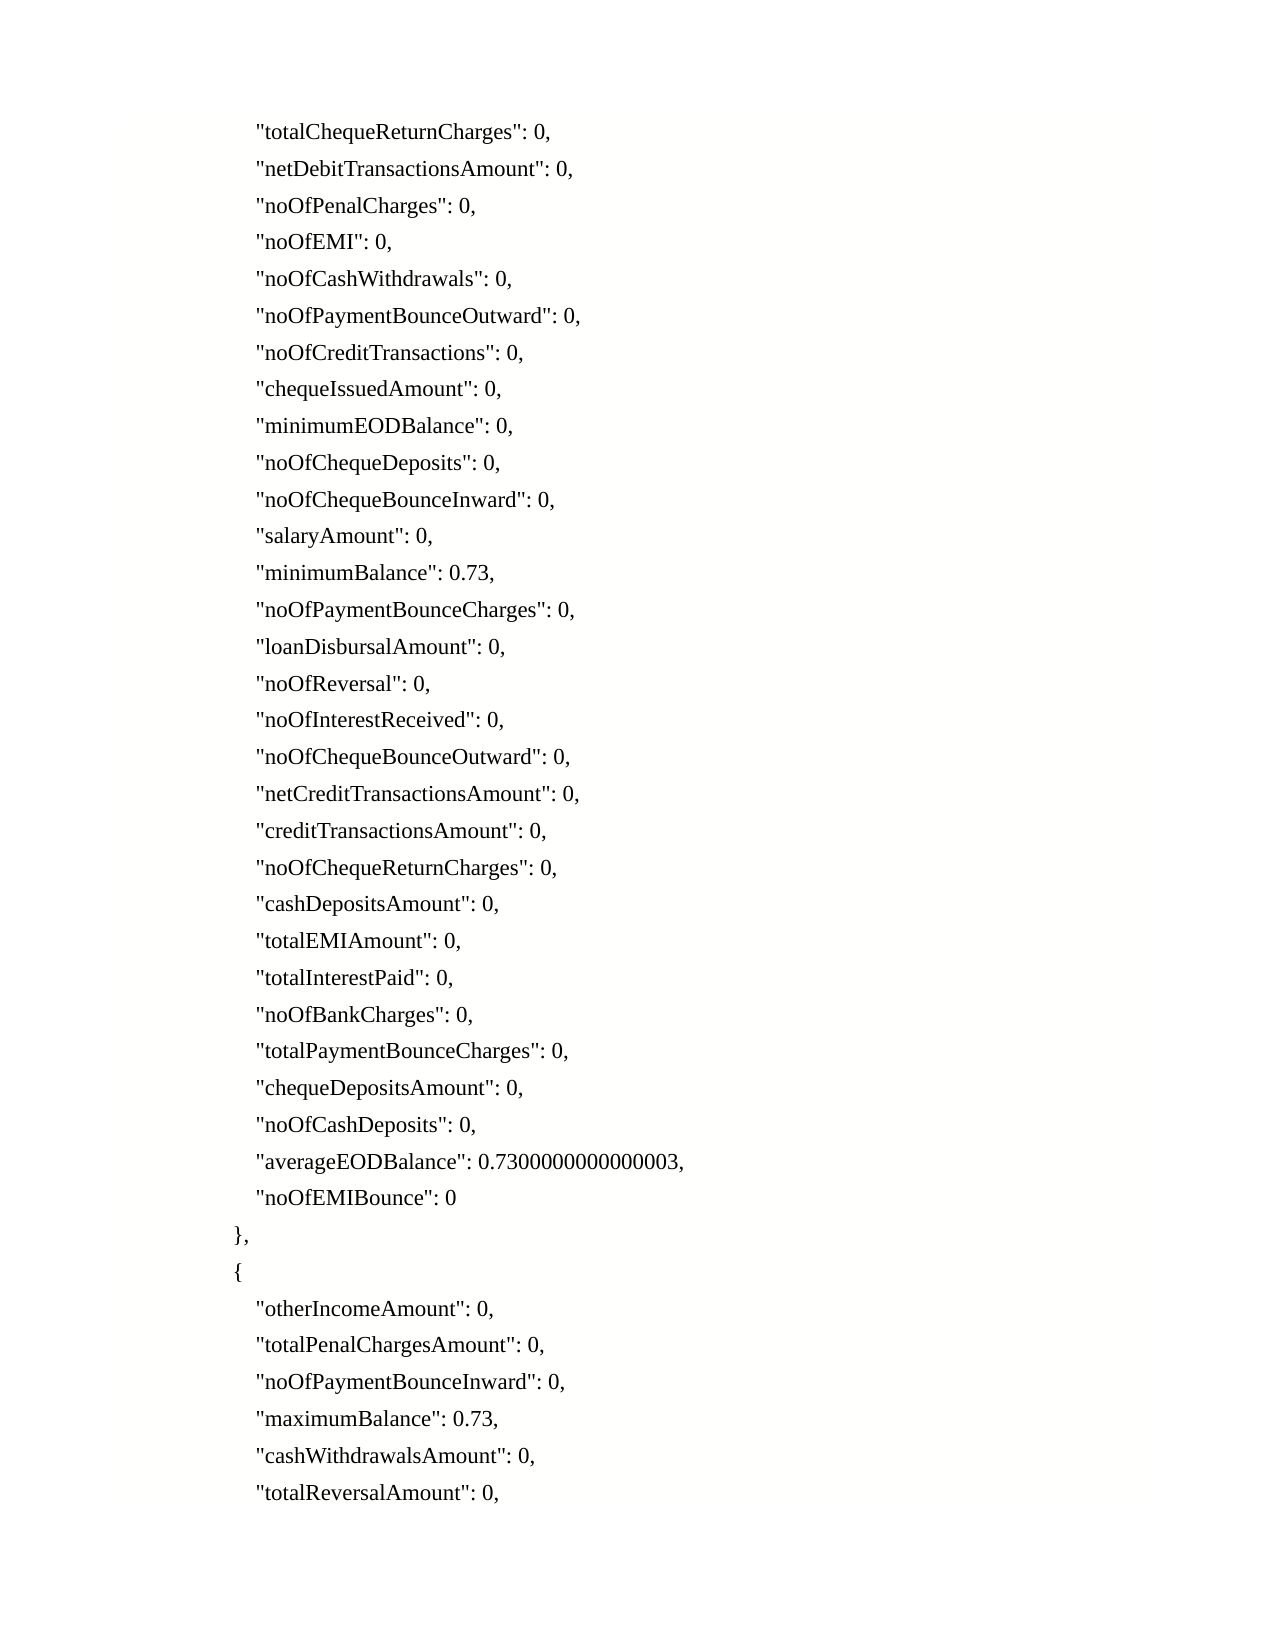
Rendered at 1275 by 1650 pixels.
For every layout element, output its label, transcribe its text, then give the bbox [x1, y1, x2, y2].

text "totalEMIAmount": 0, [118, 927, 1157, 953]
text "cashWithdrawalsAmount": 0, [118, 1442, 1157, 1468]
text "loanDisbursalAmount": 0, [118, 633, 1157, 659]
text }, [118, 1221, 1157, 1248]
text "cashDepositsAmount": 0, [118, 890, 1157, 917]
text "minimumEODBalance": 0, [118, 412, 1157, 439]
text "noOfInterestReceived": 0, [118, 706, 1157, 733]
text "noOfChequeBounceOutward": 0, [118, 743, 1157, 769]
text "noOfPaymentBounceCharges": 0, [118, 596, 1157, 622]
text "noOfChequeBounceInward": 0, [118, 486, 1157, 512]
text "totalChequeReturnCharges": 0, [118, 118, 1157, 144]
text "netCreditTransactionsAmount": 0, [118, 780, 1157, 806]
text "totalPenalChargesAmount": 0, [118, 1332, 1157, 1358]
text "noOfPaymentBounceOutward": 0, [118, 302, 1157, 328]
text "noOfChequeReturnCharges": 0, [118, 853, 1157, 880]
text "noOfPaymentBounceInward": 0, [118, 1368, 1157, 1395]
text { [118, 1258, 1157, 1284]
text "totalInterestPaid": 0, [118, 964, 1157, 990]
text "totalReversalAmount": 0, [118, 1479, 1157, 1505]
text "otherIncomeAmount": 0, [118, 1295, 1157, 1321]
text "creditTransactionsAmount": 0, [118, 817, 1157, 843]
text "noOfBankCharges": 0, [118, 1001, 1157, 1027]
text "chequeIssuedAmount": 0, [118, 376, 1157, 402]
text "salaryAmount": 0, [118, 523, 1157, 549]
text "noOfCreditTransactions": 0, [118, 339, 1157, 365]
text "noOfEMIBounce": 0 [118, 1184, 1157, 1211]
text "averageEODBalance": 0.7300000000000003, [118, 1148, 1157, 1174]
text "totalPaymentBounceCharges": 0, [118, 1037, 1157, 1064]
text "noOfReversal": 0, [118, 670, 1157, 696]
text "maximumBalance": 0.73, [118, 1405, 1157, 1431]
text "noOfPenalCharges": 0, [118, 192, 1157, 218]
text "noOfCashWithdrawals": 0, [118, 265, 1157, 292]
text "noOfChequeDeposits": 0, [118, 449, 1157, 475]
text "noOfCashDeposits": 0, [118, 1111, 1157, 1137]
text "chequeDepositsAmount": 0, [118, 1074, 1157, 1101]
text "netDebitTransactionsAmount": 0, [118, 155, 1157, 181]
text "minimumBalance": 0.73, [118, 559, 1157, 586]
text "noOfEMI": 0, [118, 228, 1157, 255]
